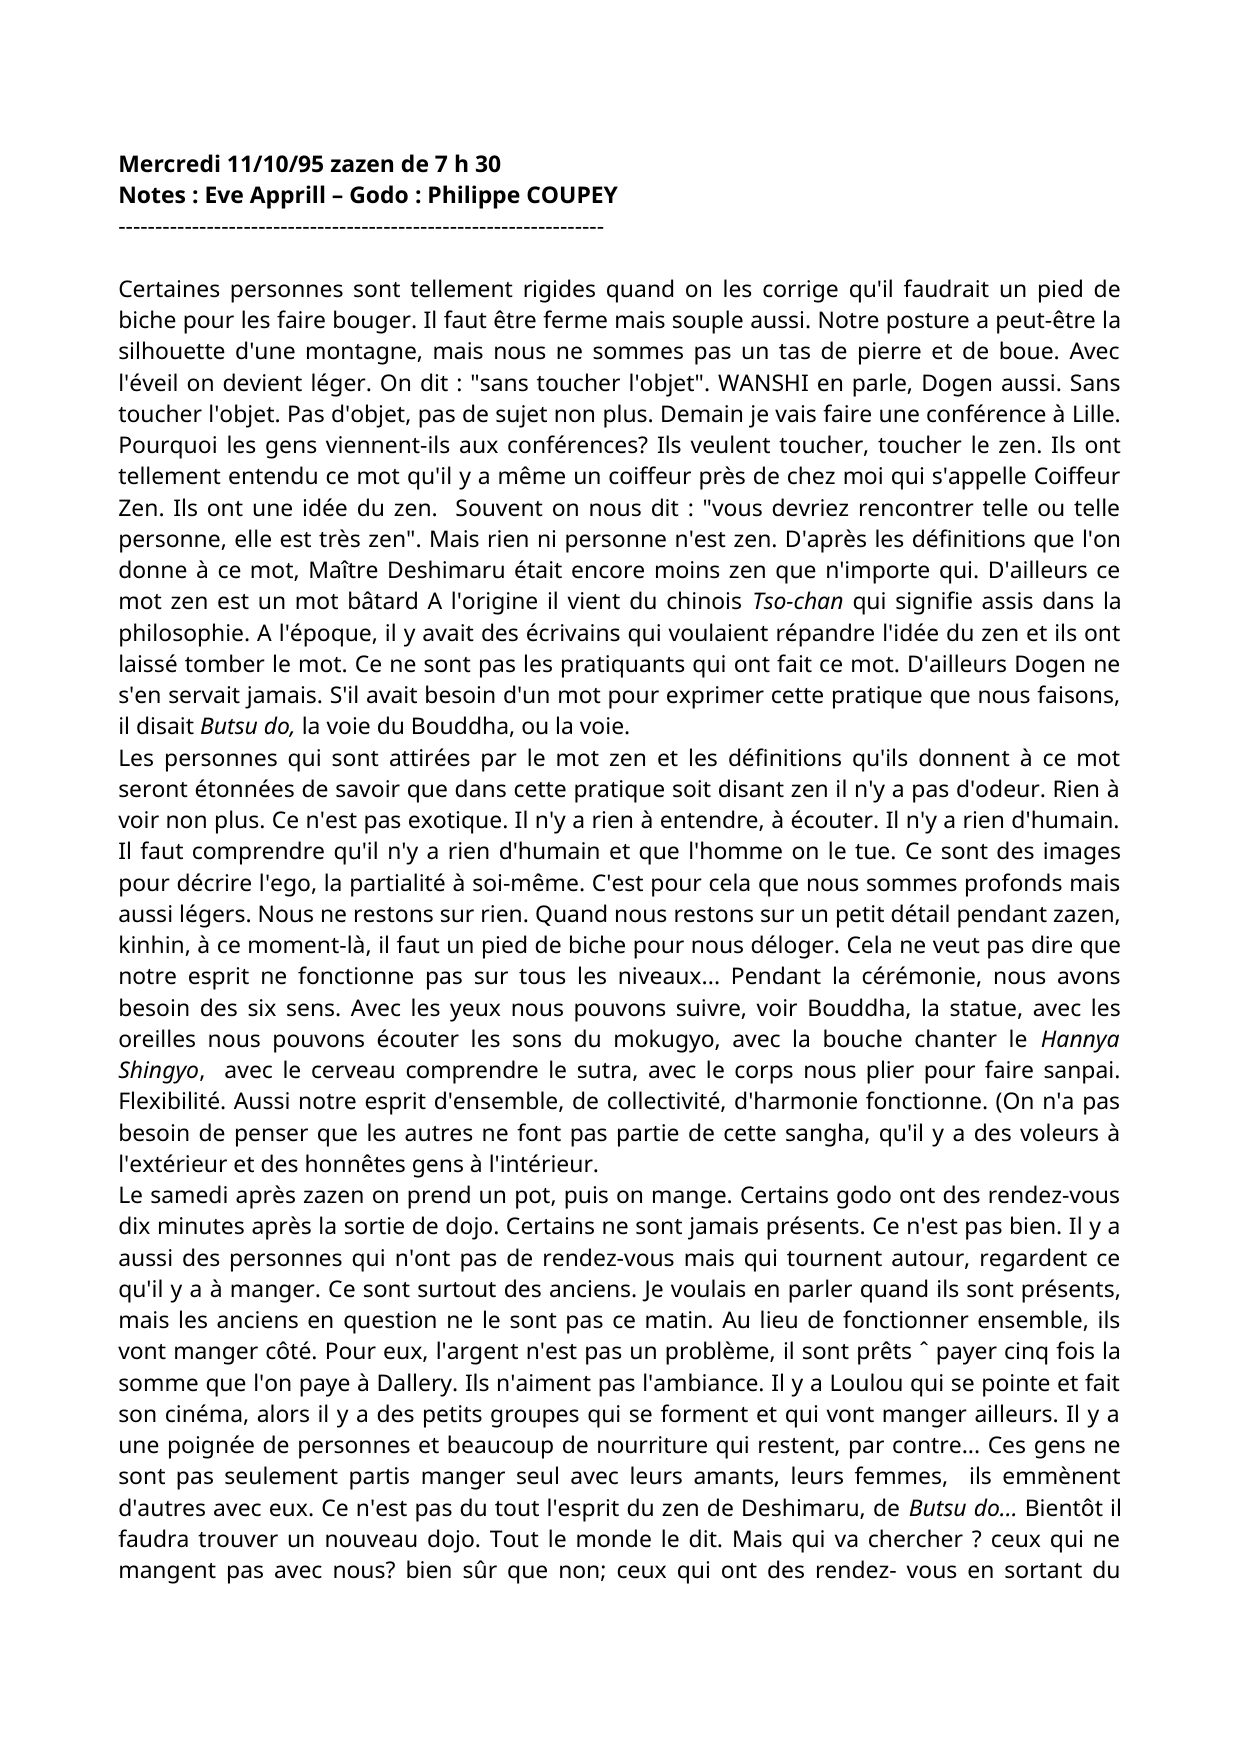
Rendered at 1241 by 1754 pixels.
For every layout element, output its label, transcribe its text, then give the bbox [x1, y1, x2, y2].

text Notes : Eve Apprill – Godo : Philippe COUPEY [118, 179, 1122, 210]
text ------------------------------------------------------------------ [118, 210, 1122, 241]
text Mercredi 11/10/95 zazen de 7 h 30 [118, 148, 1122, 179]
text Certaines personnes sont tellement rigides quand on les corrige qu'il faudrait un pied de biche pour les faire bouger. Il faut être ferme mais souple aussi. Notre posture a peut-être la silhouette d'une montagne, mais nous ne sommes pas un tas de pierre et de boue. Avec l'éveil on devient léger. On dit : "sans toucher l'objet". WANSHI en parle, Dogen aussi. Sans toucher l'objet. Pas d'objet, pas de sujet non plus. Demain je vais faire une conférence à Lille. Pourquoi les gens viennent-ils aux conférences? Ils veulent toucher, toucher le zen. Ils ont tellement entendu ce mot qu'il y a même un coiffeur près de chez moi qui s'appelle Coiffeur Zen. Ils ont une idée du zen. Souvent on nous dit : "vous devriez rencontrer telle ou telle personne, elle est très zen". Mais rien ni personne n'est zen. D'après les définitions que l'on donne à ce mot, Maître Deshimaru était encore moins zen que n'importe qui. D'ailleurs ce mot zen est un mot bâtard A l'origine il vient du chinois Tso-chan qui signifie assis dans la philosophie. A l'époque, il y avait des écrivains qui voulaient répandre l'idée du zen et ils ont laissé tomber le mot. Ce ne sont pas les pratiquants qui ont fait ce mot. D'ailleurs Dogen ne s'en servait jamais. S'il avait besoin d'un mot pour exprimer cette pratique que nous faisons, il disait Butsu do, la voie du Bouddha, ou la voie. [118, 273, 1122, 741]
text Le samedi après zazen on prend un pot, puis on mange. Certains godo ont des rendez-vous dix minutes après la sortie de dojo. Certains ne sont jamais présents. Ce n'est pas bien. Il y a aussi des personnes qui n'ont pas de rendez-vous mais qui tournent autour, regardent ce qu'il y a à manger. Ce sont surtout des anciens. Je voulais en parler quand ils sont présents, mais les anciens en question ne le sont pas ce matin. Au lieu de fonctionner ensemble, ils vont manger côté. Pour eux, l'argent n'est pas un problème, il sont prêts ˆ payer cinq fois la somme que l'on paye à Dallery. Ils n'aiment pas l'ambiance. Il y a Loulou qui se pointe et fait son cinéma, alors il y a des petits groupes qui se forment et qui vont manger ailleurs. Il y a une poignée de personnes et beaucoup de nourriture qui restent, par contre... Ces gens ne sont pas seulement partis manger seul avec leurs amants, leurs femmes, ils emmènent d'autres avec eux. Ce n'est pas du tout l'esprit du zen de Deshimaru, de Butsu do... Bientôt il faudra trouver un nouveau dojo. Tout le monde le dit. Mais qui va chercher ? ceux qui ne mangent pas avec nous? bien sûr que non; ceux qui ont des rendez- vous en sortant du [118, 1179, 1122, 1585]
text Les personnes qui sont attirées par le mot zen et les définitions qu'ils donnent à ce mot seront étonnées de savoir que dans cette pratique soit disant zen il n'y a pas d'odeur. Rien à voir non plus. Ce n'est pas exotique. Il n'y a rien à entendre, à écouter. Il n'y a rien d'humain. Il faut comprendre qu'il n'y a rien d'humain et que l'homme on le tue. Ce sont des images pour décrire l'ego, la partialité à soi-même. C'est pour cela que nous sommes profonds mais aussi légers. Nous ne restons sur rien. Quand nous restons sur un petit détail pendant zazen, kinhin, à ce moment-là, il faut un pied de biche pour nous déloger. Cela ne veut pas dire que notre esprit ne fonctionne pas sur tous les niveaux... Pendant la cérémonie, nous avons besoin des six sens. Avec les yeux nous pouvons suivre, voir Bouddha, la statue, avec les oreilles nous pouvons écouter les sons du mokugyo, avec la bouche chanter le Hannya Shingyo, avec le cerveau comprendre le sutra, avec le corps nous plier pour faire sanpai. Flexibilité. Aussi notre esprit d'ensemble, de collectivité, d'harmonie fonctionne. (On n'a pas besoin de penser que les autres ne font pas partie de cette sangha, qu'il y a des voleurs à l'extérieur et des honnêtes gens à l'intérieur. [118, 741, 1122, 1179]
